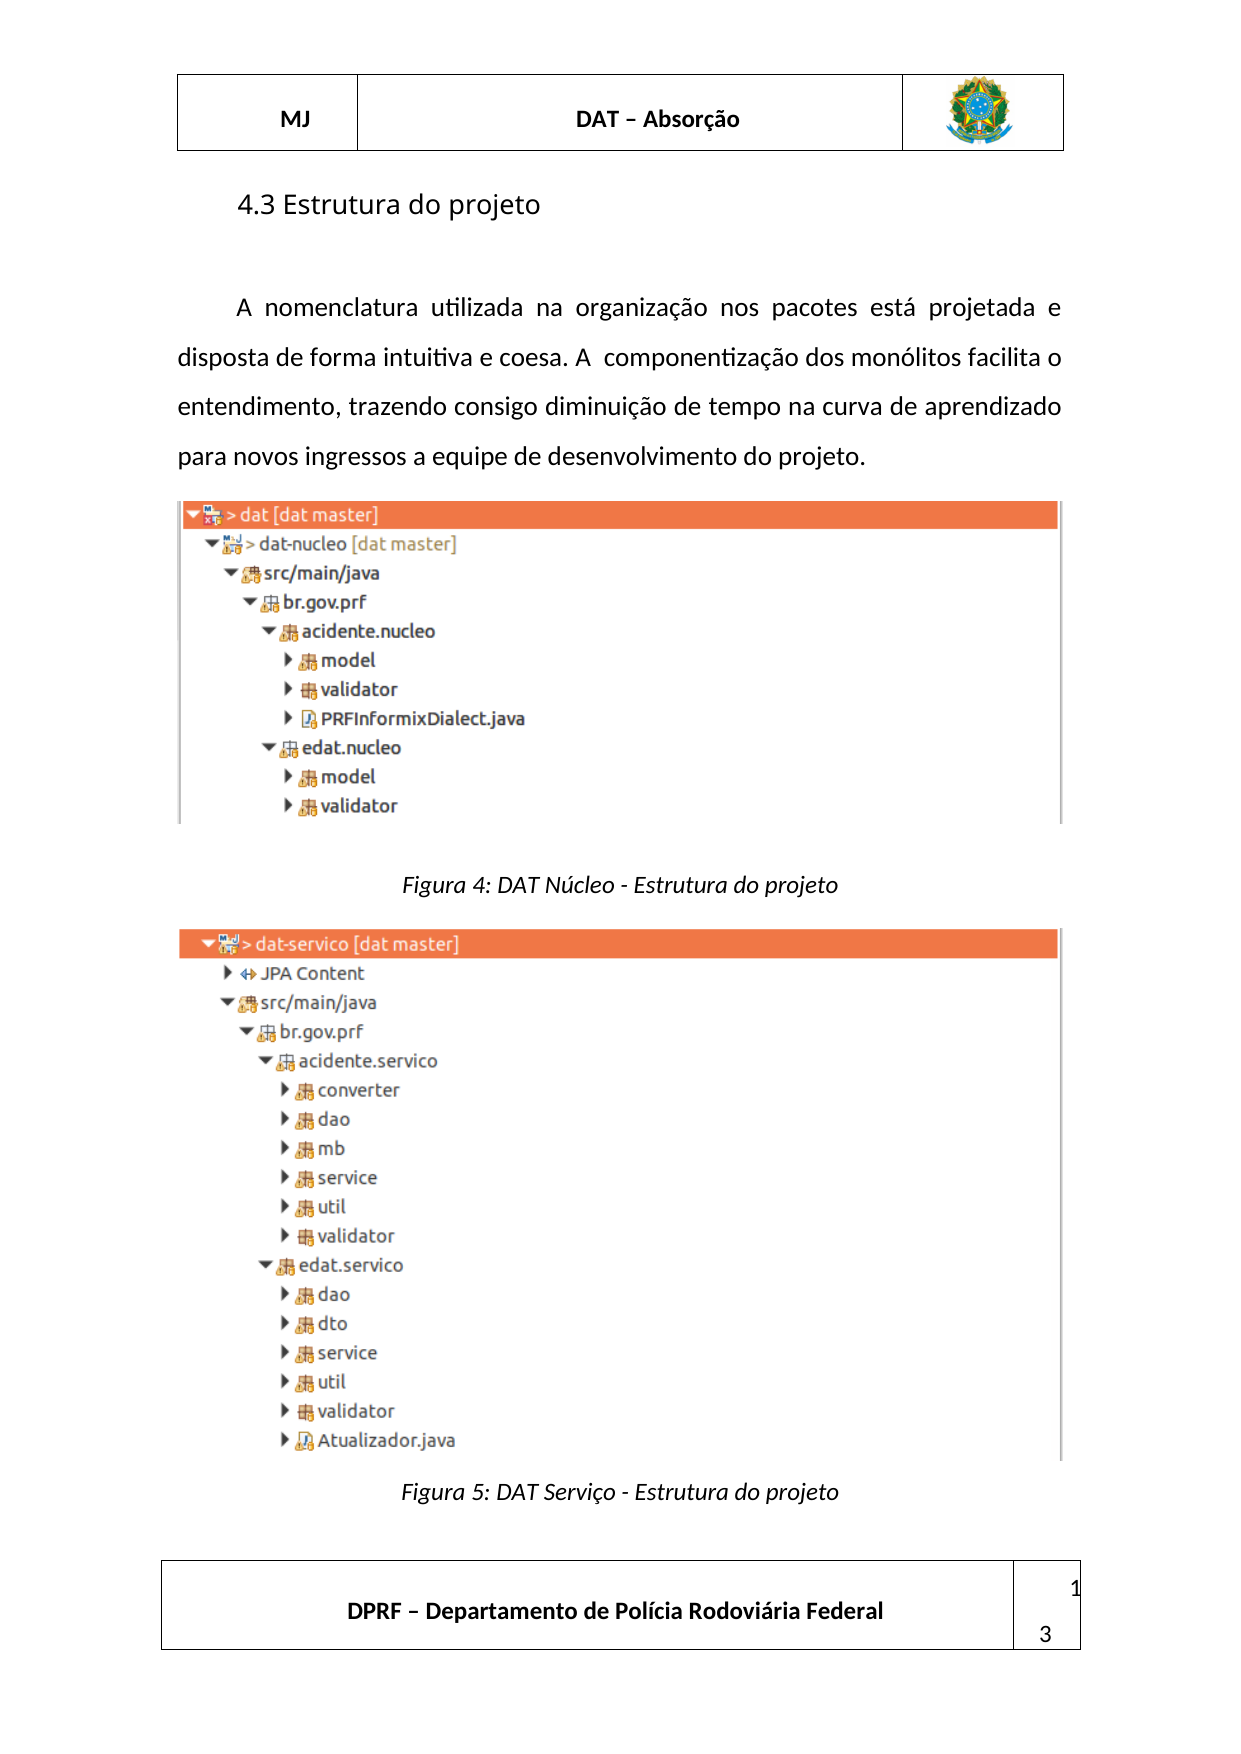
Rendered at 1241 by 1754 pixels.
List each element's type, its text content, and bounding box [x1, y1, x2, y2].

picture [944, 75, 1020, 149]
text A nomenclatura utilizada na organização nos pacotes está projetada e disposta de forma intuitiva e coesa. A componentização dos monólitos facilita o entendimento, trazendo consigo diminuição de tempo na curva de aprendizado para novos ingressos a equipe de desenvolvimento do projeto. [177, 291, 1063, 340]
picture [177, 501, 1063, 824]
text A nomenclatura utilizada na organização nos pacotes está projetada e disposta de forma intuitiva e coesa. A componentização dos monólitos facilita o entendimento, trazendo consigo diminuição de tempo na curva de aprendizado para novos ingressos a equipe de desenvolvimento do projeto. [177, 423, 1063, 472]
text Figura 5: DAT Serviço - Estrutura do projeto [177, 1461, 1063, 1506]
text Figura 4: DAT Núcleo - Estrutura do projeto [177, 824, 1063, 900]
text A nomenclatura utilizada na organização nos pacotes está projetada e disposta de forma intuitiva e coesa. A componentização dos monólitos facilita o entendimento, trazendo consigo diminuição de tempo na curva de aprendizado para novos ingressos a equipe de desenvolvimento do projeto. [177, 373, 1063, 390]
picture [177, 928, 1063, 1461]
subtitle 4.3 Estrutura do projeto [541, 186, 1063, 223]
subtitle 4.3 Estrutura do projeto [177, 186, 237, 223]
